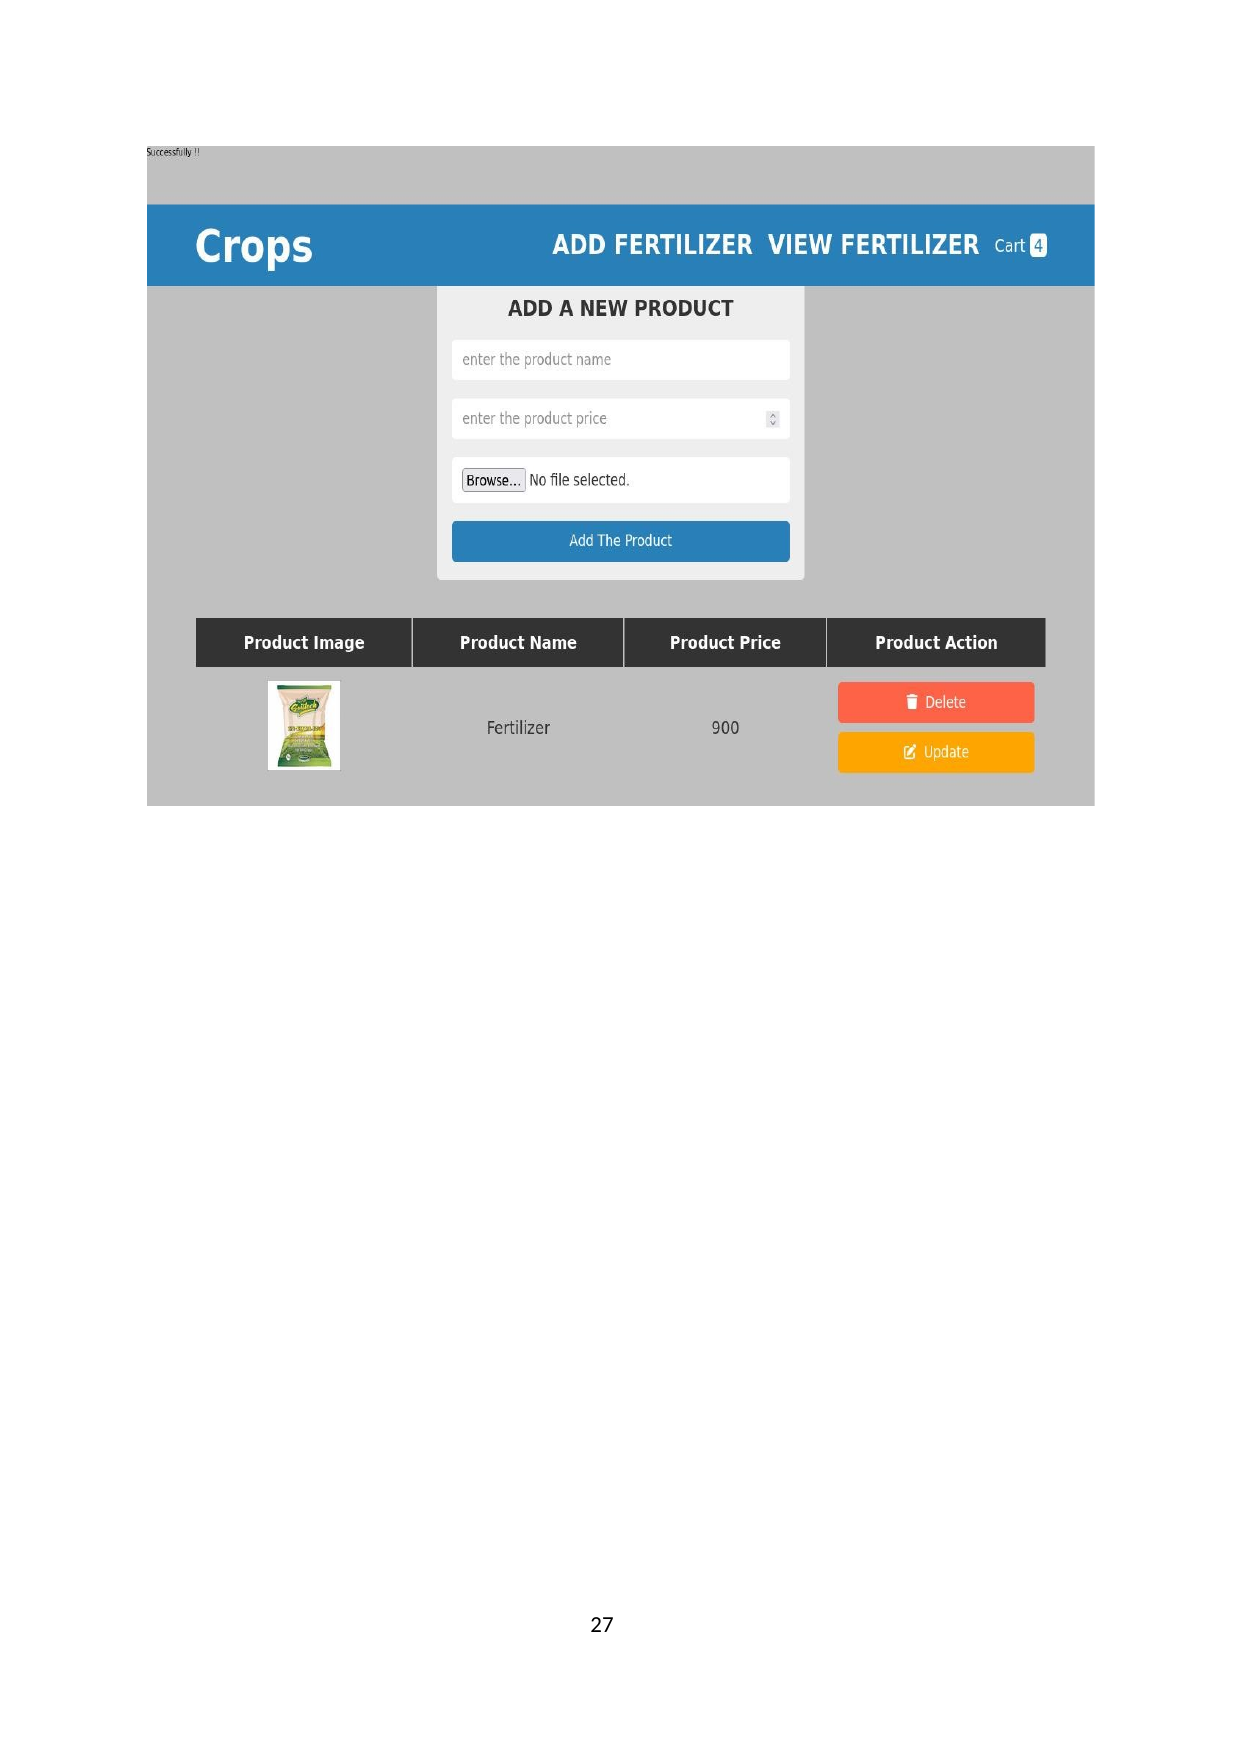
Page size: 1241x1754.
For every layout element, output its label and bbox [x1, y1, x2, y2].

picture [147, 146, 1095, 806]
